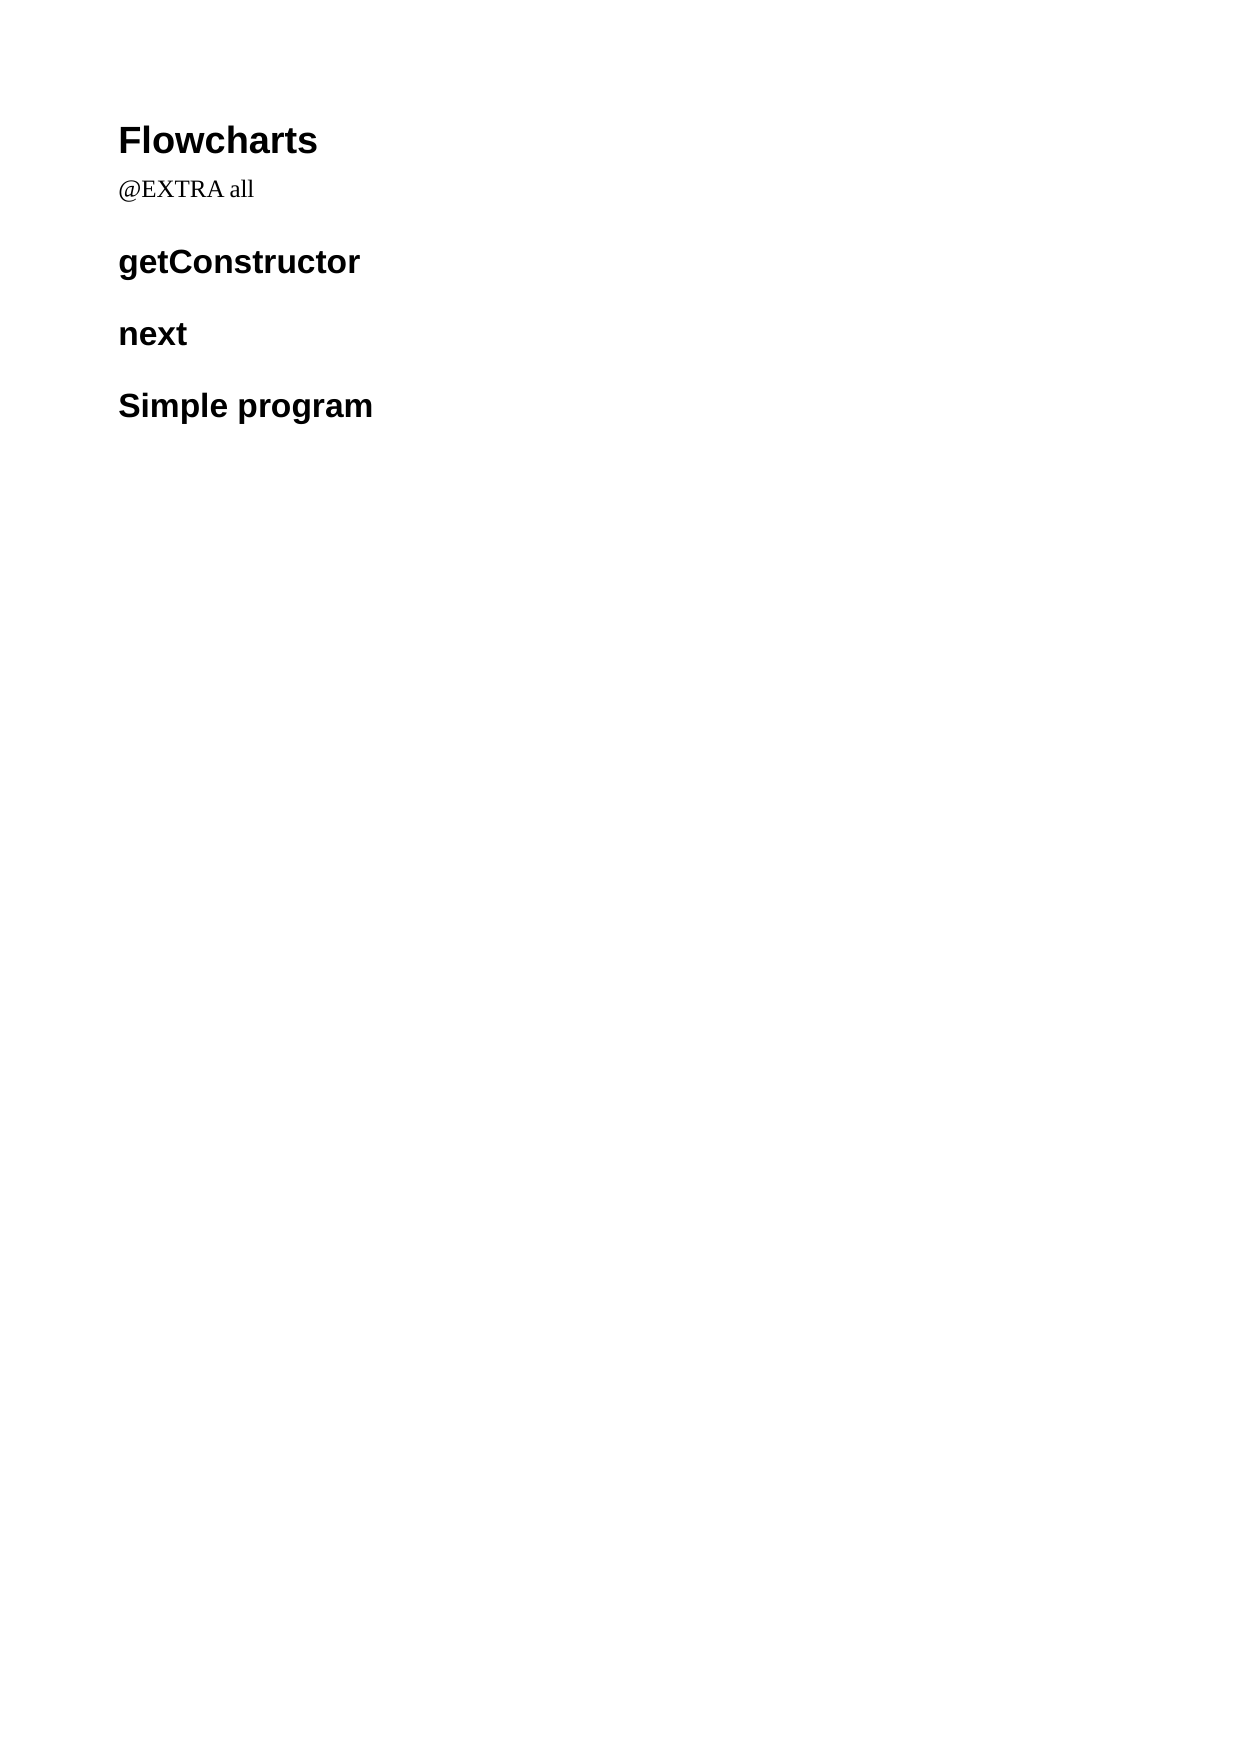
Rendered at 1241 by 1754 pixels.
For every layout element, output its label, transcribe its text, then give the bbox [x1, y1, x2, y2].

subtitle getConstructor [118, 242, 1122, 280]
subtitle next [118, 314, 1122, 352]
subtitle Simple program [118, 386, 1122, 424]
subtitle Flowcharts [118, 118, 1122, 162]
text @EXTRA all [118, 174, 1122, 203]
